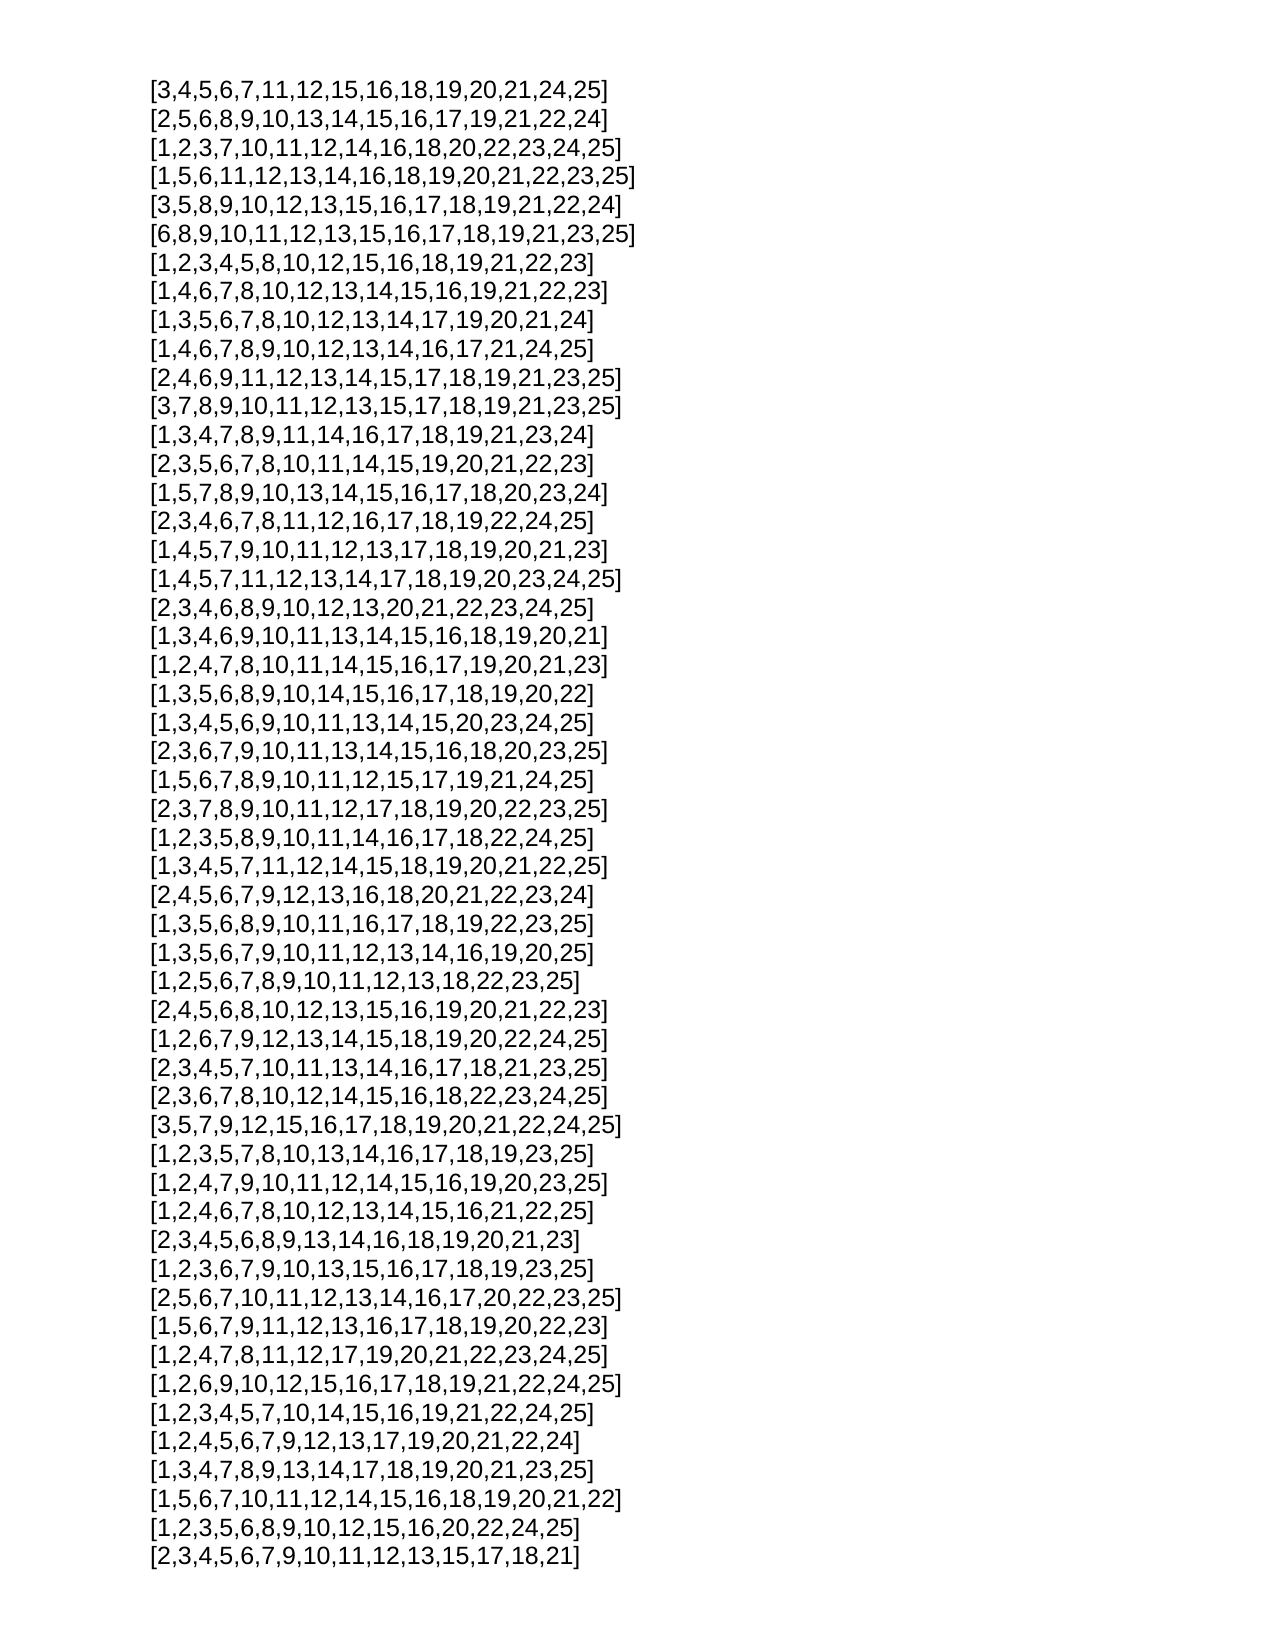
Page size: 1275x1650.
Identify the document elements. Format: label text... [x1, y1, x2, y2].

text [1,5,6,7,8,9,10,11,12,15,17,19,21,24,25] [150, 765, 1125, 794]
text [1,5,7,8,9,10,13,14,15,16,17,18,20,23,24] [150, 477, 1125, 506]
text [1,2,3,4,5,7,10,14,15,16,19,21,22,24,25] [150, 1397, 1125, 1426]
text [1,2,3,7,10,11,12,14,16,18,20,22,23,24,25] [150, 132, 1125, 161]
text [3,5,7,9,12,15,16,17,18,19,20,21,22,24,25] [150, 1110, 1125, 1139]
text [1,3,5,6,8,9,10,14,15,16,17,18,19,20,22] [150, 679, 1125, 707]
text [2,3,6,7,9,10,11,13,14,15,16,18,20,23,25] [150, 736, 1125, 765]
text [1,3,4,6,9,10,11,13,14,15,16,18,19,20,21] [150, 621, 1125, 650]
text [2,3,4,5,7,10,11,13,14,16,17,18,21,23,25] [150, 1052, 1125, 1081]
text [1,3,4,7,8,9,13,14,17,18,19,20,21,23,25] [150, 1455, 1125, 1484]
text [1,2,4,6,7,8,10,12,13,14,15,16,21,22,25] [150, 1196, 1125, 1225]
text [2,5,6,7,10,11,12,13,14,16,17,20,22,23,25] [150, 1282, 1125, 1311]
text [3,4,5,6,7,11,12,15,16,18,19,20,21,24,25] [150, 75, 1125, 104]
text [2,5,6,8,9,10,13,14,15,16,17,19,21,22,24] [150, 104, 1125, 132]
text [1,2,6,9,10,12,15,16,17,18,19,21,22,24,25] [150, 1369, 1125, 1397]
text [2,3,4,5,6,8,9,13,14,16,18,19,20,21,23] [150, 1225, 1125, 1254]
text [1,3,5,6,7,9,10,11,12,13,14,16,19,20,25] [150, 937, 1125, 966]
text [1,2,4,5,6,7,9,12,13,17,19,20,21,22,24] [150, 1426, 1125, 1455]
text [2,3,4,5,6,7,9,10,11,12,13,15,17,18,21] [150, 1541, 1125, 1570]
text [2,3,4,6,8,9,10,12,13,20,21,22,23,24,25] [150, 592, 1125, 621]
text [1,4,6,7,8,10,12,13,14,15,16,19,21,22,23] [150, 276, 1125, 305]
text [1,5,6,7,10,11,12,14,15,16,18,19,20,21,22] [150, 1484, 1125, 1512]
text [2,4,6,9,11,12,13,14,15,17,18,19,21,23,25] [150, 362, 1125, 391]
text [2,4,5,6,7,9,12,13,16,18,20,21,22,23,24] [150, 880, 1125, 909]
text [1,4,6,7,8,9,10,12,13,14,16,17,21,24,25] [150, 334, 1125, 362]
text [1,5,6,11,12,13,14,16,18,19,20,21,22,23,25] [150, 161, 1125, 190]
text [1,2,5,6,7,8,9,10,11,12,13,18,22,23,25] [150, 966, 1125, 995]
text [2,4,5,6,8,10,12,13,15,16,19,20,21,22,23] [150, 995, 1125, 1024]
text [1,3,4,5,7,11,12,14,15,18,19,20,21,22,25] [150, 851, 1125, 880]
text [1,2,3,5,8,9,10,11,14,16,17,18,22,24,25] [150, 822, 1125, 851]
text [1,3,4,5,6,9,10,11,13,14,15,20,23,24,25] [150, 707, 1125, 736]
text [6,8,9,10,11,12,13,15,16,17,18,19,21,23,25] [150, 219, 1125, 247]
text [1,2,4,7,8,11,12,17,19,20,21,22,23,24,25] [150, 1340, 1125, 1369]
text [1,3,5,6,7,8,10,12,13,14,17,19,20,21,24] [150, 305, 1125, 334]
text [2,3,4,6,7,8,11,12,16,17,18,19,22,24,25] [150, 506, 1125, 535]
text [1,2,3,6,7,9,10,13,15,16,17,18,19,23,25] [150, 1254, 1125, 1282]
text [2,3,5,6,7,8,10,11,14,15,19,20,21,22,23] [150, 449, 1125, 477]
text [2,3,6,7,8,10,12,14,15,16,18,22,23,24,25] [150, 1081, 1125, 1110]
text [1,5,6,7,9,11,12,13,16,17,18,19,20,22,23] [150, 1311, 1125, 1340]
text [2,3,7,8,9,10,11,12,17,18,19,20,22,23,25] [150, 794, 1125, 822]
text [3,7,8,9,10,11,12,13,15,17,18,19,21,23,25] [150, 391, 1125, 420]
text [1,2,4,7,8,10,11,14,15,16,17,19,20,21,23] [150, 650, 1125, 679]
text [1,3,4,7,8,9,11,14,16,17,18,19,21,23,24] [150, 420, 1125, 449]
text [1,2,4,7,9,10,11,12,14,15,16,19,20,23,25] [150, 1167, 1125, 1196]
text [1,2,3,5,6,8,9,10,12,15,16,20,22,24,25] [150, 1512, 1125, 1541]
text [1,3,5,6,8,9,10,11,16,17,18,19,22,23,25] [150, 909, 1125, 937]
text [1,4,5,7,11,12,13,14,17,18,19,20,23,24,25] [150, 564, 1125, 592]
text [1,4,5,7,9,10,11,12,13,17,18,19,20,21,23] [150, 535, 1125, 564]
text [1,2,3,5,7,8,10,13,14,16,17,18,19,23,25] [150, 1139, 1125, 1167]
text [3,5,8,9,10,12,13,15,16,17,18,19,21,22,24] [150, 190, 1125, 219]
text [1,2,3,4,5,8,10,12,15,16,18,19,21,22,23] [150, 247, 1125, 276]
text [1,2,6,7,9,12,13,14,15,18,19,20,22,24,25] [150, 1024, 1125, 1052]
